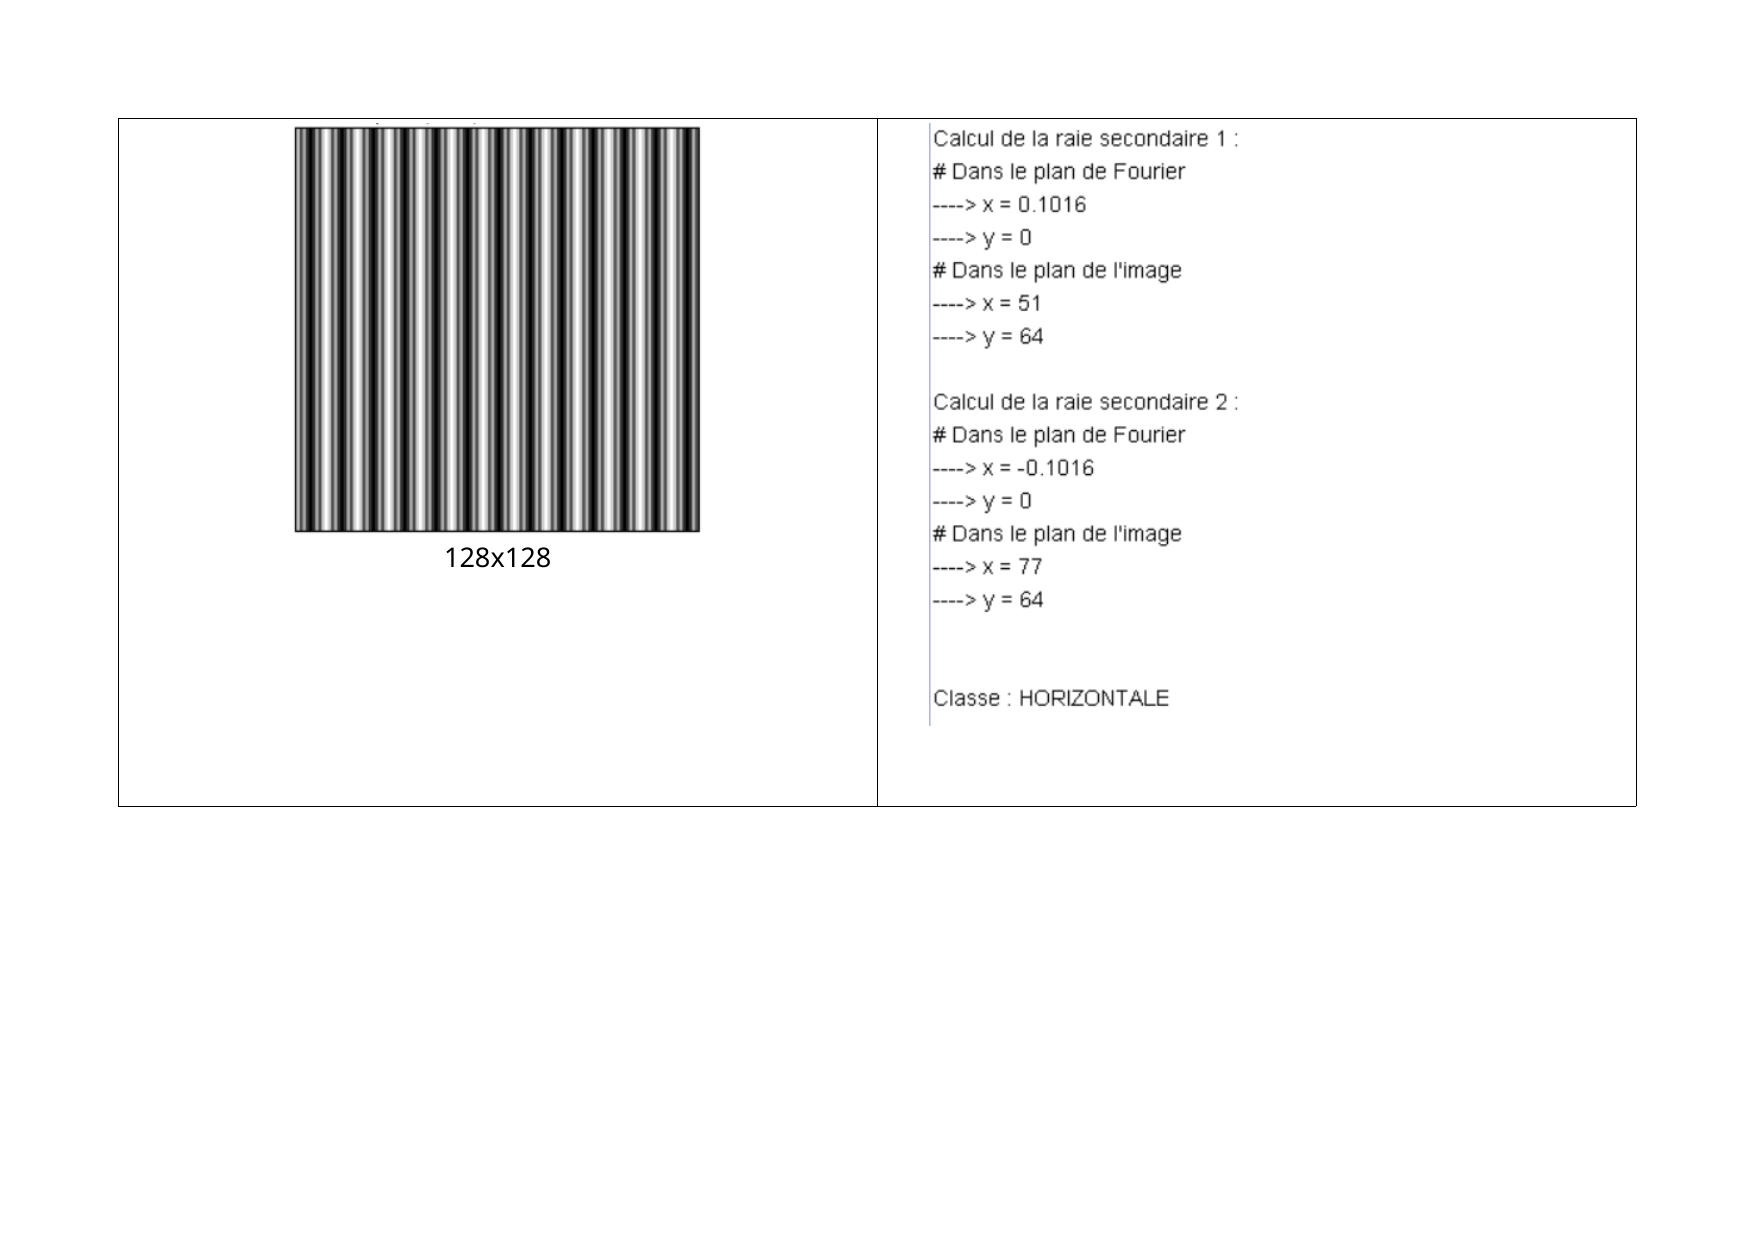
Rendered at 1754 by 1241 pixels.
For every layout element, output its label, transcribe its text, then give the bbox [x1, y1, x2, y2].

table_cell [878, 119, 1636, 806]
table_cell 128x128 [119, 119, 877, 806]
picture [290, 123, 705, 536]
picture [929, 123, 1584, 726]
